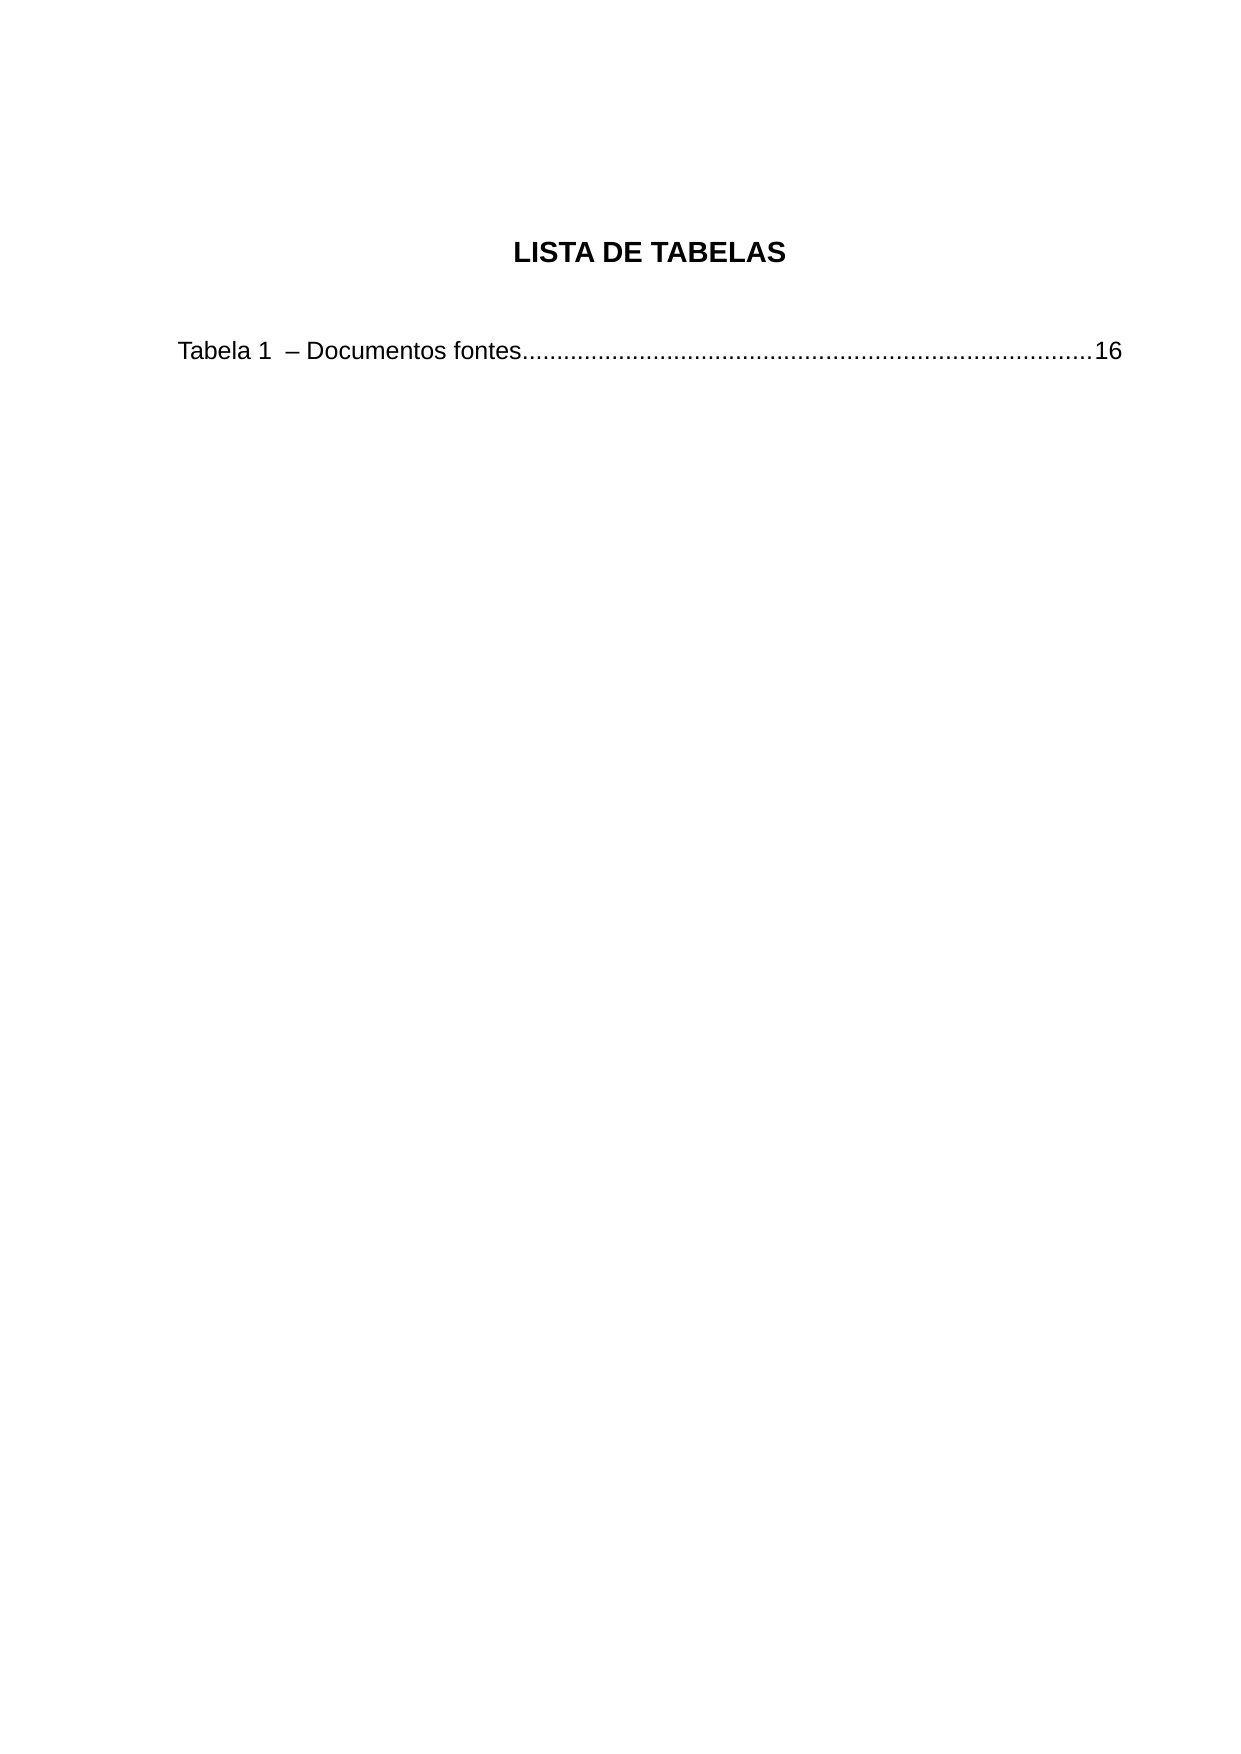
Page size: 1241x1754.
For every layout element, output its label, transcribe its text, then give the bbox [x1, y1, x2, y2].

text Tabela 1 – Documentos fontes 16 [177, 336, 1122, 365]
text LISTA DE TABELAS [177, 235, 1122, 269]
